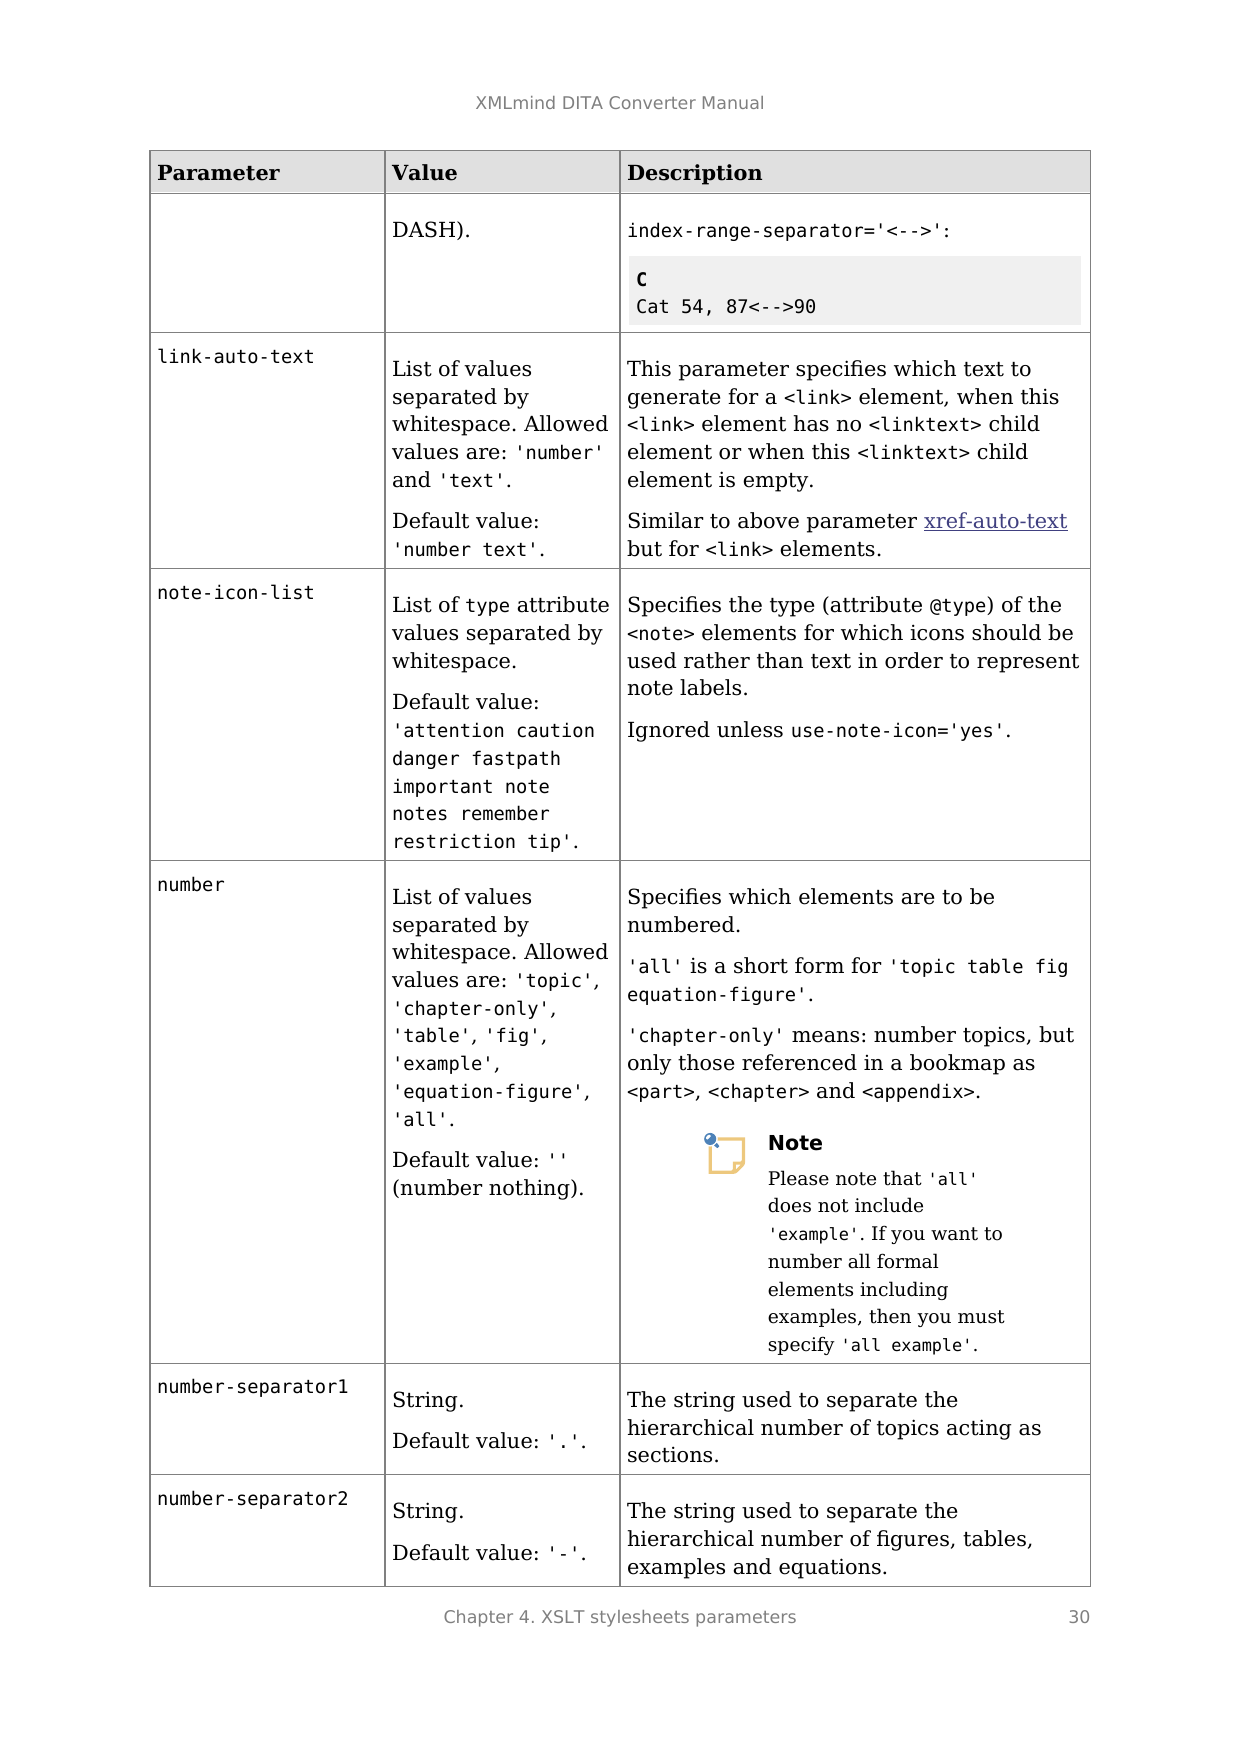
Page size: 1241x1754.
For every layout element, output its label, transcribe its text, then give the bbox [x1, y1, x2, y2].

table_cell String. Default value: '.'. [386, 1364, 619, 1474]
table_header Note Please note that 'all' does not include 'example'. If you want to number all formal elements including examples, then you must specify 'all example'. [768, 1131, 1008, 1356]
table_cell index-range-separator='<-->': C Cat 54, 87<-->90 [621, 194, 1090, 332]
table_header Value [386, 151, 619, 192]
table_cell List of values separated by whitespace. Allowed values are: 'topic', 'chapter-only', 'table', 'fig', 'example', 'equation-figure', 'all'. Default value: '' (number nothing). [386, 861, 619, 1363]
table_cell number-separator2 [151, 1475, 384, 1586]
table_header Parameter [151, 151, 384, 192]
table_cell number-separator1 [151, 1364, 384, 1474]
table_cell Specifies the type (attribute @type) of the <note> elements for which icons should be used rather than text in order to represent note labels. Ignored unless use-note-icon='yes'. [621, 569, 1090, 860]
table_cell List of values separated by whitespace. Allowed values are: 'number' and 'text'. Default value: 'number text'. [386, 333, 619, 568]
table_cell number [151, 861, 384, 1363]
table_cell DASH). [386, 194, 619, 332]
table_header [702, 1131, 768, 1356]
table_cell note-icon-list [151, 569, 384, 860]
table_cell The string used to separate the hierarchical number of topics acting as sections. [621, 1364, 1090, 1474]
table_cell The string used to separate the hierarchical number of figures, tables, examples and equations. [621, 1475, 1090, 1586]
table_cell List of type attribute values separated by whitespace. Default value: 'attention caution danger fastpath important note notes remember restriction tip'. [386, 569, 619, 860]
table_cell [151, 194, 384, 332]
table_cell Specifies which elements are to be numbered. 'all' is a short form for 'topic table fig equation-figure'. 'chapter-only' means: number topics, but only those referenced in a bookmap as <part>, <chapter> and <appendix>. [621, 861, 1090, 1363]
table_header Description [621, 151, 1090, 192]
table_cell link-auto-text [151, 333, 384, 568]
table_cell String. Default value: '-'. [386, 1475, 619, 1586]
table_cell This parameter specifies which text to generate for a <link> element, when this <link> element has no <linktext> child element or when this <linktext> child element is empty. Similar to above parameter xref-auto-text but for <link> elements. [621, 333, 1090, 568]
